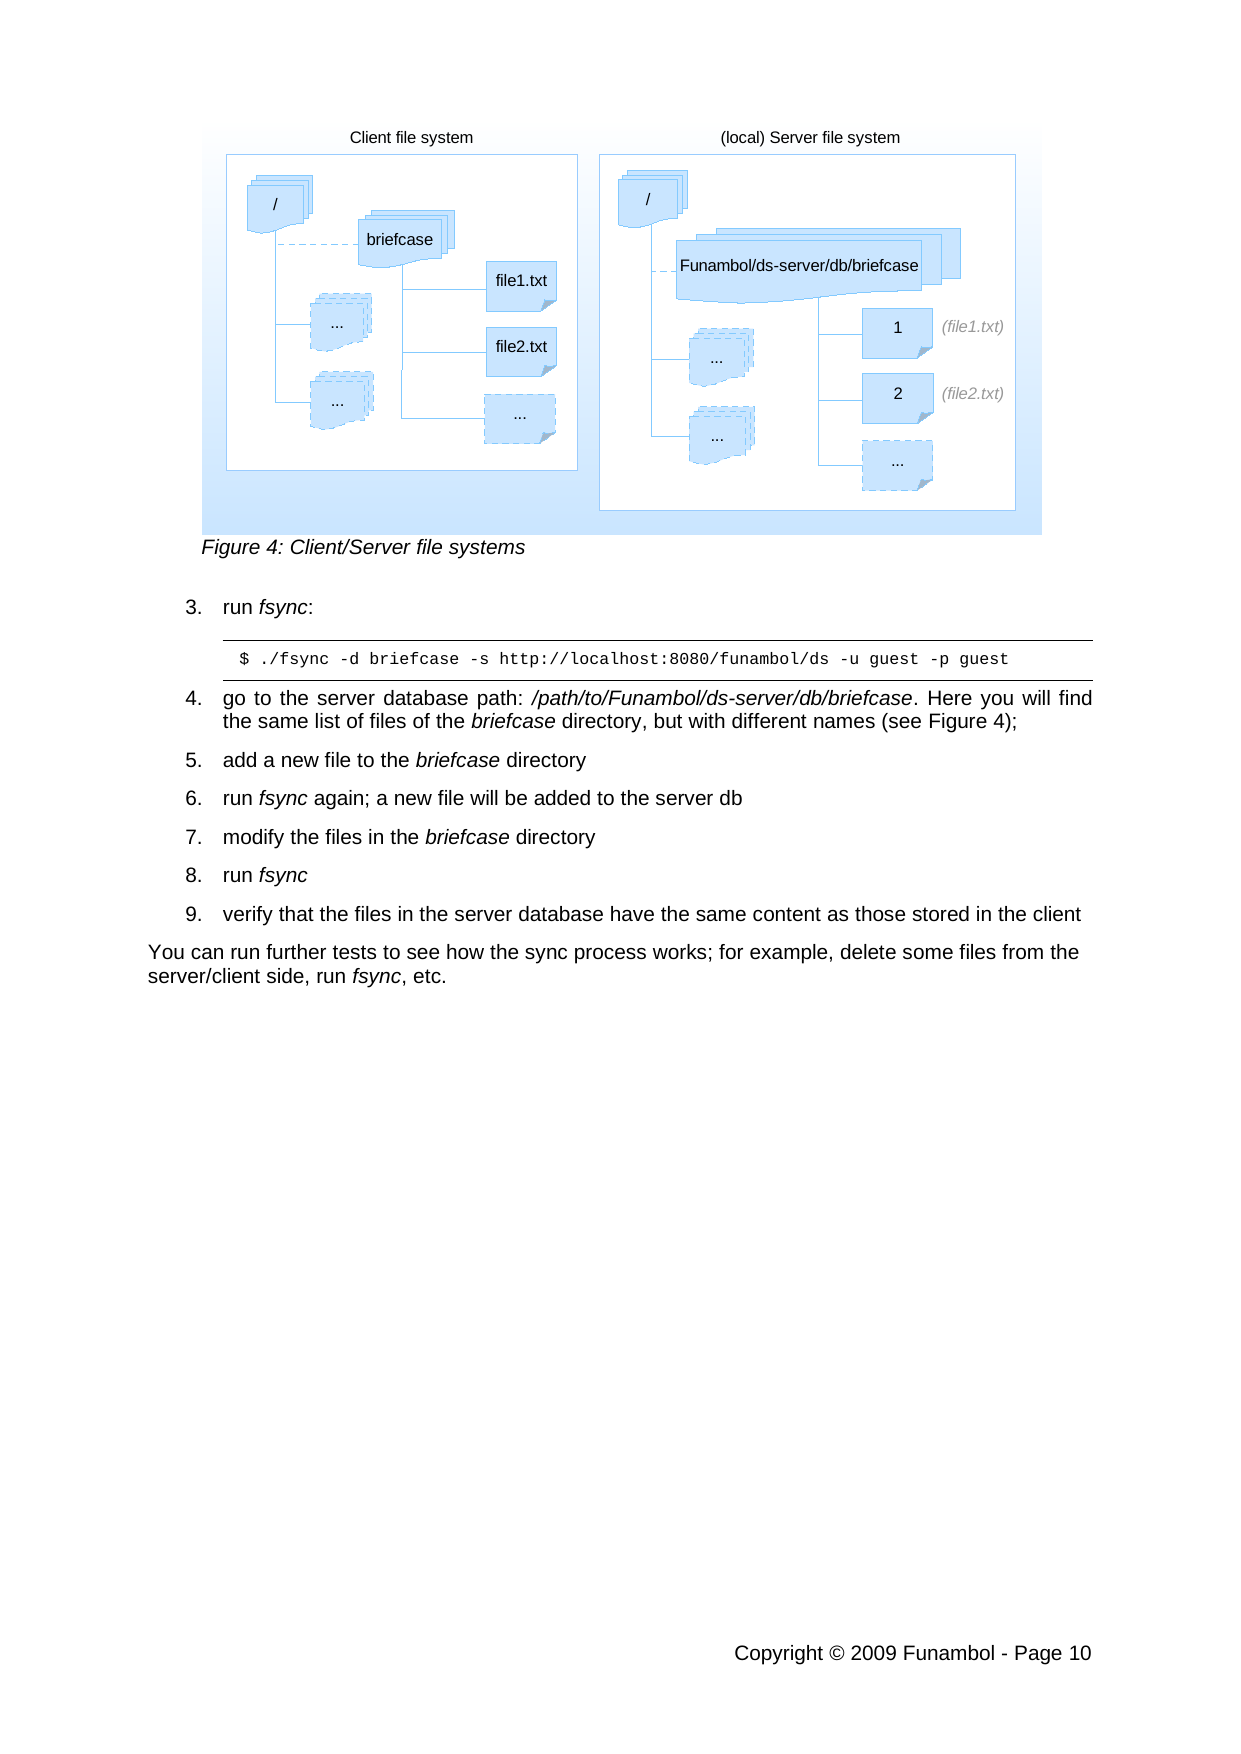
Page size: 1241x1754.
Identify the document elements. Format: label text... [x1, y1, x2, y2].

list modify the files in the briefcase directory [185, 825, 1093, 849]
list [201, 559, 1043, 566]
list run fsync: [185, 118, 1093, 619]
list go to the server database path: /path/to/Funambol/ds-server/db/briefcase. Here you will find the same list of files of the briefcase directory, but with different names (see Figure 4); [185, 686, 1093, 733]
text $ ./fsync -d briefcase -s http://localhost:8080/funambol/ds -u guest -p guest [223, 641, 1093, 680]
list run fsync [185, 864, 1093, 887]
list verify that the files in the server database have the same content as those stored in the client [185, 902, 1093, 926]
list Figure 4: Client/Server file systems [201, 536, 1043, 559]
list run fsync again; a new file will be added to the server db [185, 787, 1093, 810]
list add a new file to the briefcase directory [185, 748, 1093, 772]
text You can run further tests to see how the sync process works; for example, delete some files from the server/client side, run fsync, etc. [148, 941, 1093, 988]
